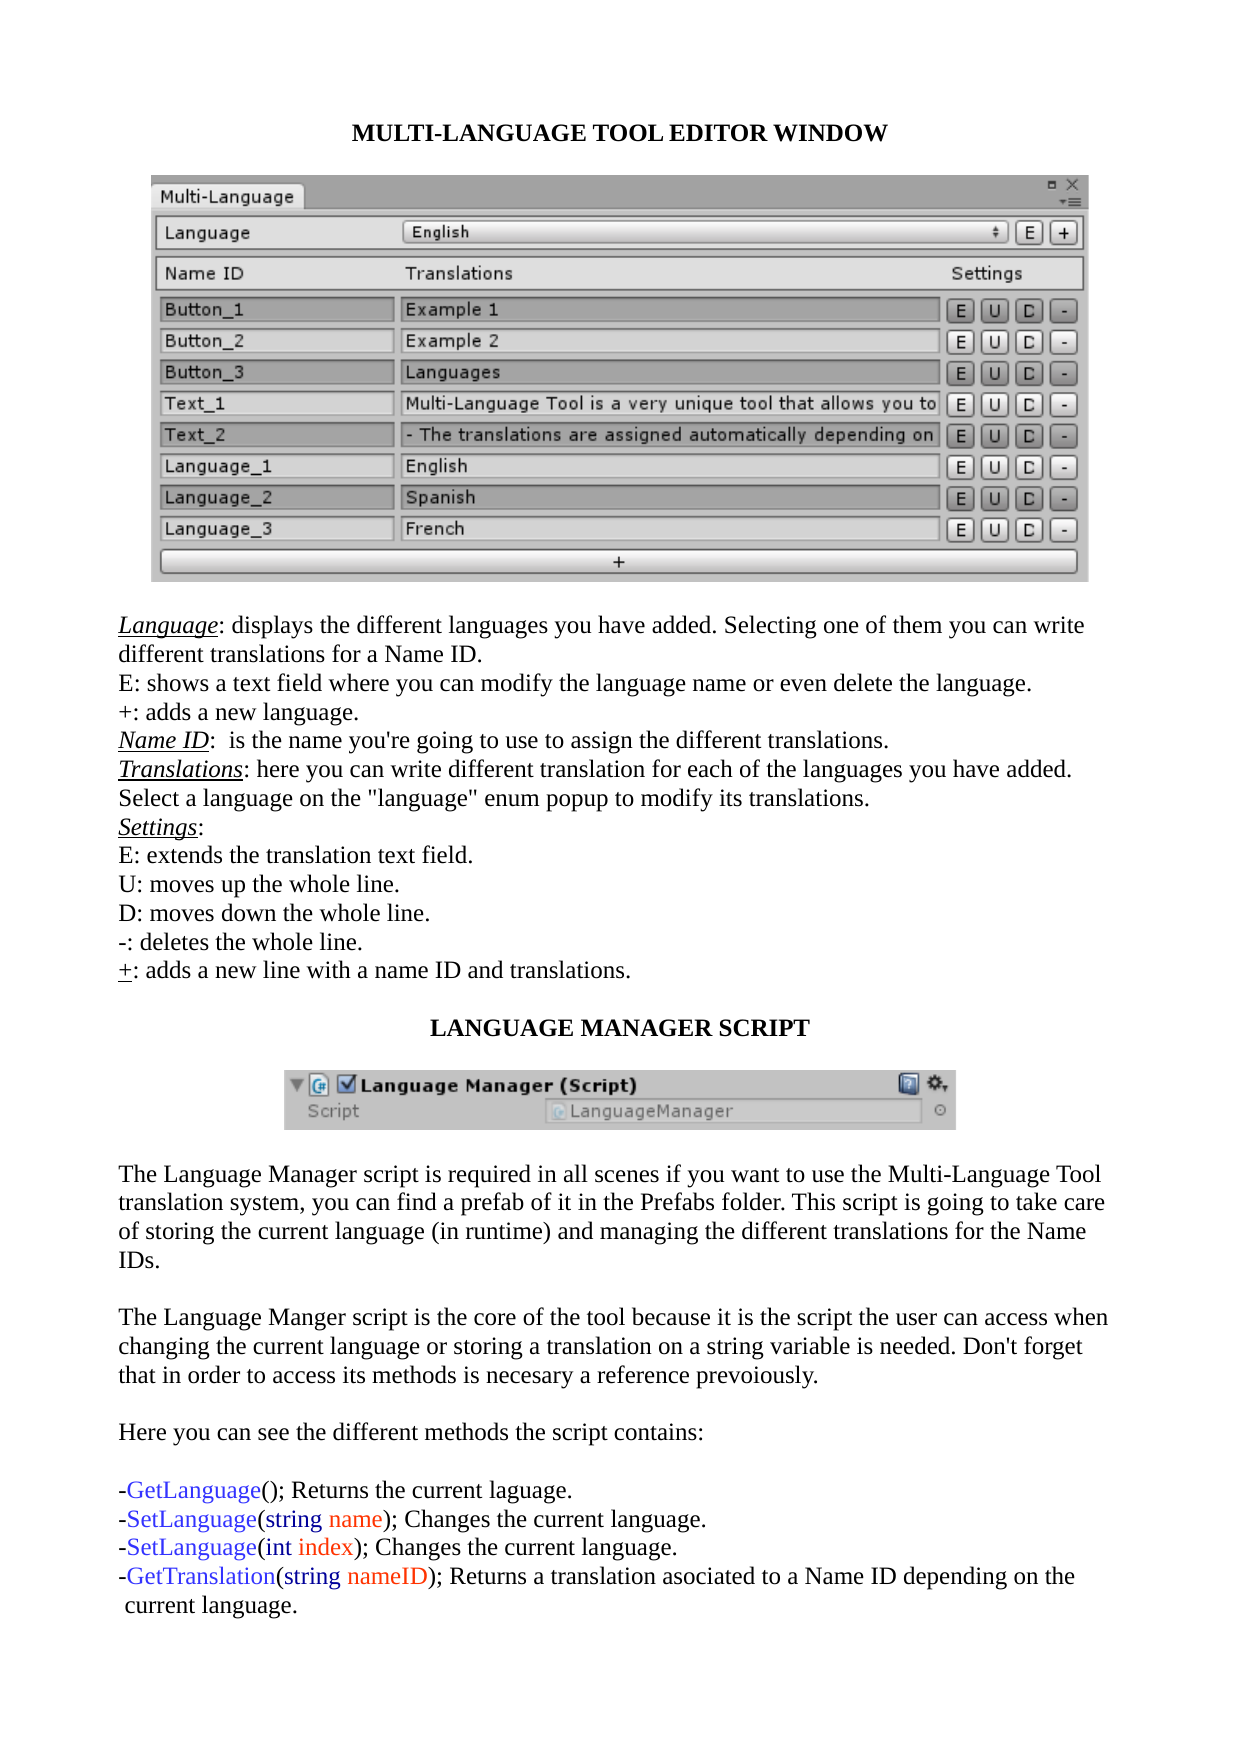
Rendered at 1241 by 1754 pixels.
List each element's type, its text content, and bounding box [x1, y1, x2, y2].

text MULTI-LANGUAGE TOOL EDITOR WINDOW [118, 118, 1122, 147]
text E: extends the translation text field. [118, 841, 1122, 869]
text +: adds a new line with a name ID and translations. [118, 956, 1122, 984]
text The Language Manager script is required in all scenes if you want to use the Multi-Language Tool translation system, you can find a prefab of it in the Prefabs folder. This script is going to take care of storing the current language (in runtime) and managing the different translations for the Name IDs. [118, 1159, 1122, 1274]
text Select a language on the "language" enum popup to modify its translations. [118, 783, 1122, 812]
text Name ID: is the name you're going to use to assign the different translations. [118, 726, 1122, 754]
text Settings: [118, 812, 1122, 841]
text +: adds a new language. [118, 697, 1122, 726]
picture [151, 175, 1089, 582]
text -SetLanguage(int index); Changes the current language. [118, 1532, 1122, 1561]
text Language: displays the different languages you have added. Selecting one of them you can write different translations for a Name ID. [118, 611, 1122, 668]
text -GetLanguage(); Returns the current laguage. [118, 1475, 1122, 1504]
text LANGUAGE MANAGER SCRIPT [118, 1013, 1122, 1042]
text current language. [118, 1590, 1122, 1619]
text Here you can see the different methods the script contains: [118, 1417, 1122, 1446]
text U: moves up the whole line. [118, 869, 1122, 898]
picture [284, 1070, 957, 1130]
text E: shows a text field where you can modify the language name or even delete the language. [118, 668, 1122, 697]
text D: moves down the whole line. [118, 898, 1122, 927]
text -: deletes the whole line. [118, 927, 1122, 956]
text -SetLanguage(string name); Changes the current language. [118, 1504, 1122, 1532]
text The Language Manger script is the core of the tool because it is the script the user can access when changing the current language or storing a translation on a string variable is needed. Don't forget that in order to access its methods is necesary a reference prevoiously. [118, 1302, 1122, 1389]
text -GetTranslation(string nameID); Returns a translation asociated to a Name ID depending on the [118, 1561, 1122, 1590]
text Translations: here you can write different translation for each of the languages you have added. [118, 754, 1122, 783]
